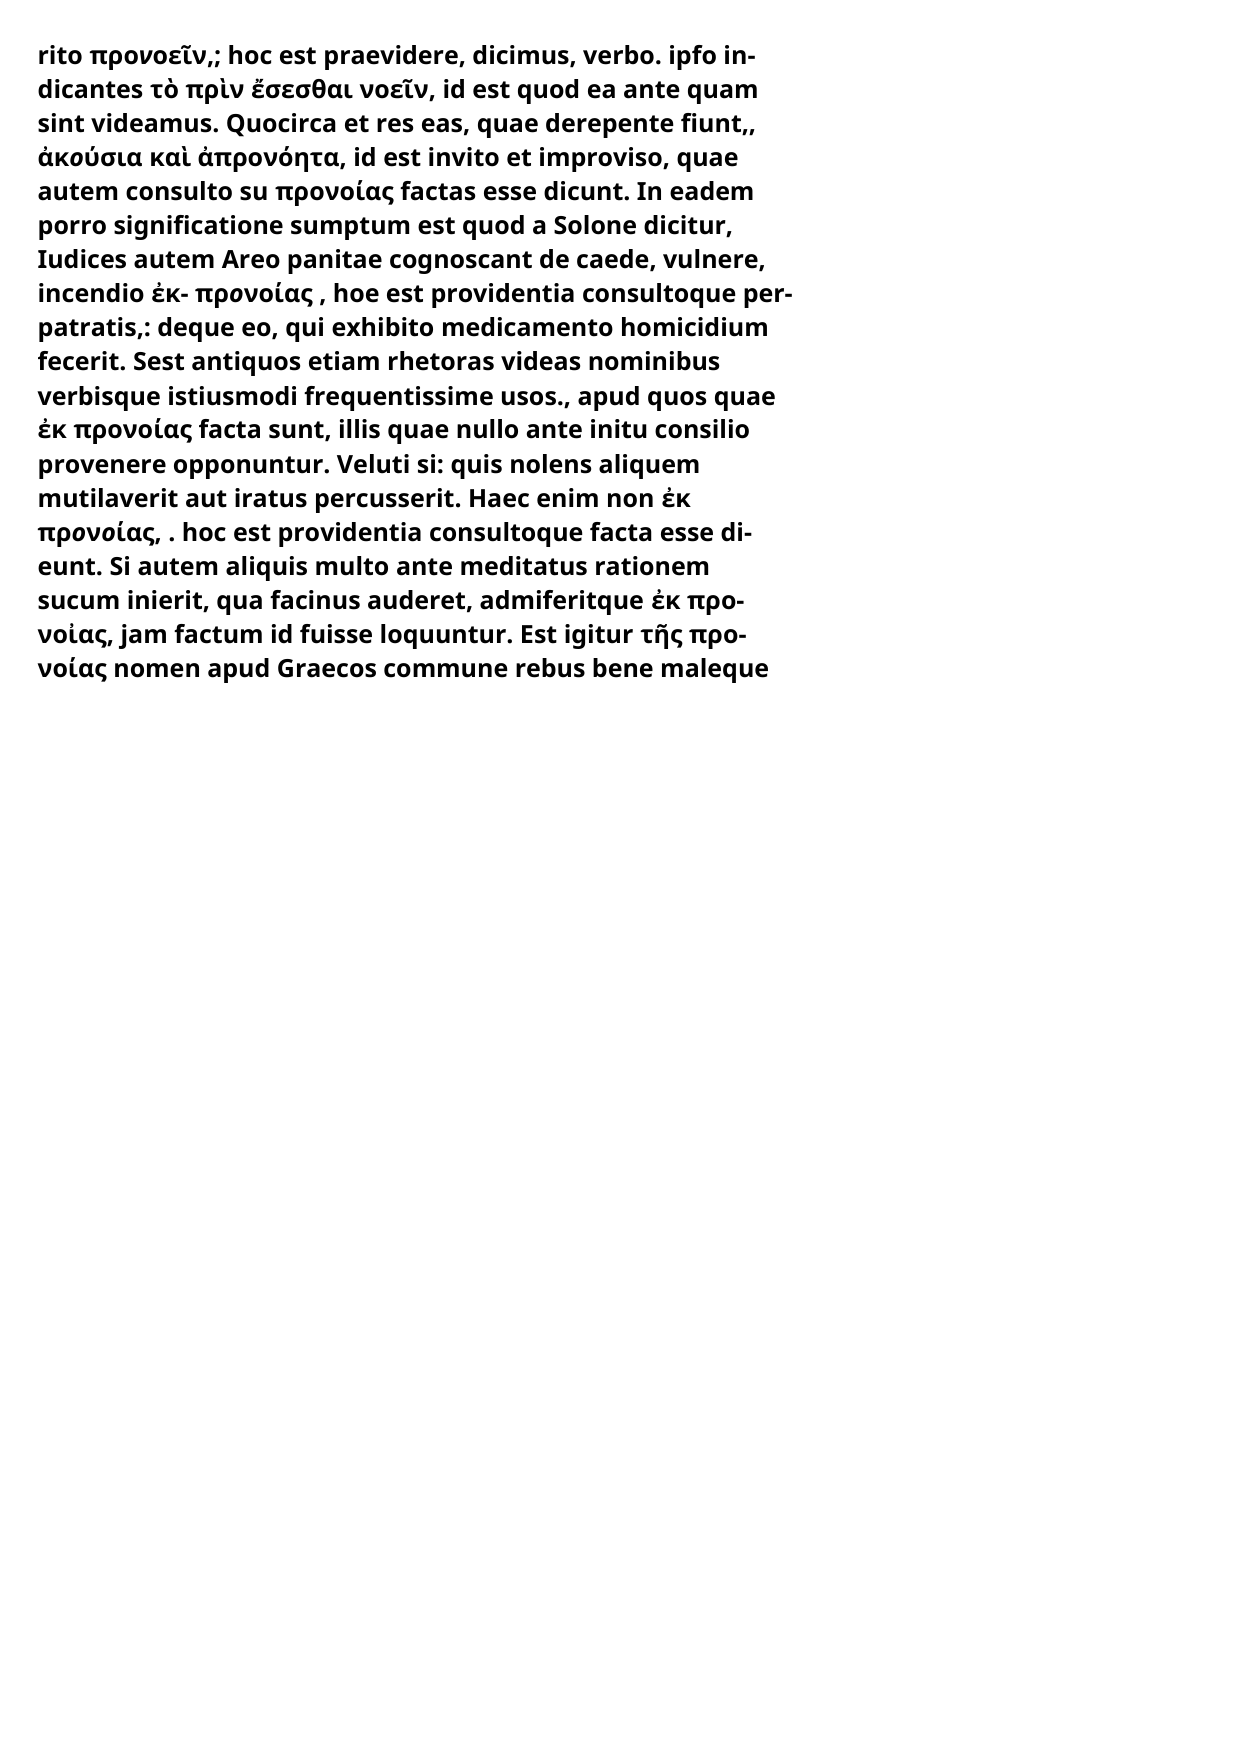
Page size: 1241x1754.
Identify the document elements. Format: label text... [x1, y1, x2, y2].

text rito προνοεῖν,; hoc est praevidere, dicimus, verbo. ipfo in- dicantes τὸ πρὶν ἔσεσθαι νοεῖν, id est quod ea ante quam sint videamus. Quocirca et res eas, quae derepente fiunt,, ἀκούσια καὶ ἀπρονόητα, id est invito et improviso, quae autem consulto su προνοίας factas esse dicunt. In eadem porro significatione sumptum est quod a Solone dicitur, Iudices autem Areo panitae cognoscant de caede, vulnere, incendio ἐκ- προνοίας , hoe est providentia consultoque per- patratis,: deque eo, qui exhibito medicamento homicidium fecerit. Sest antiquos etiam rhetoras videas nominibus verbisque istiusmodi frequentissime usos., apud quos quae ἐκ προνοίας facta sunt, illis quae nullo ante initu consilio provenere opponuntur. Veluti si: quis nolens aliquem mutilaverit aut iratus percusserit. Haec enim non ἐκ προνοίας, . hoc est providentia consultoque facta esse di- eunt. Si autem aliquis multo ante meditatus rationem sucum inierit, qua facinus auderet, admiferitque ἐκ προ- νοἰας, jam factum id fuisse loquuntur. Est igitur τῆς προ- νοίας nomen apud Graecos commune rebus bene maleque [37, 37, 1203, 685]
